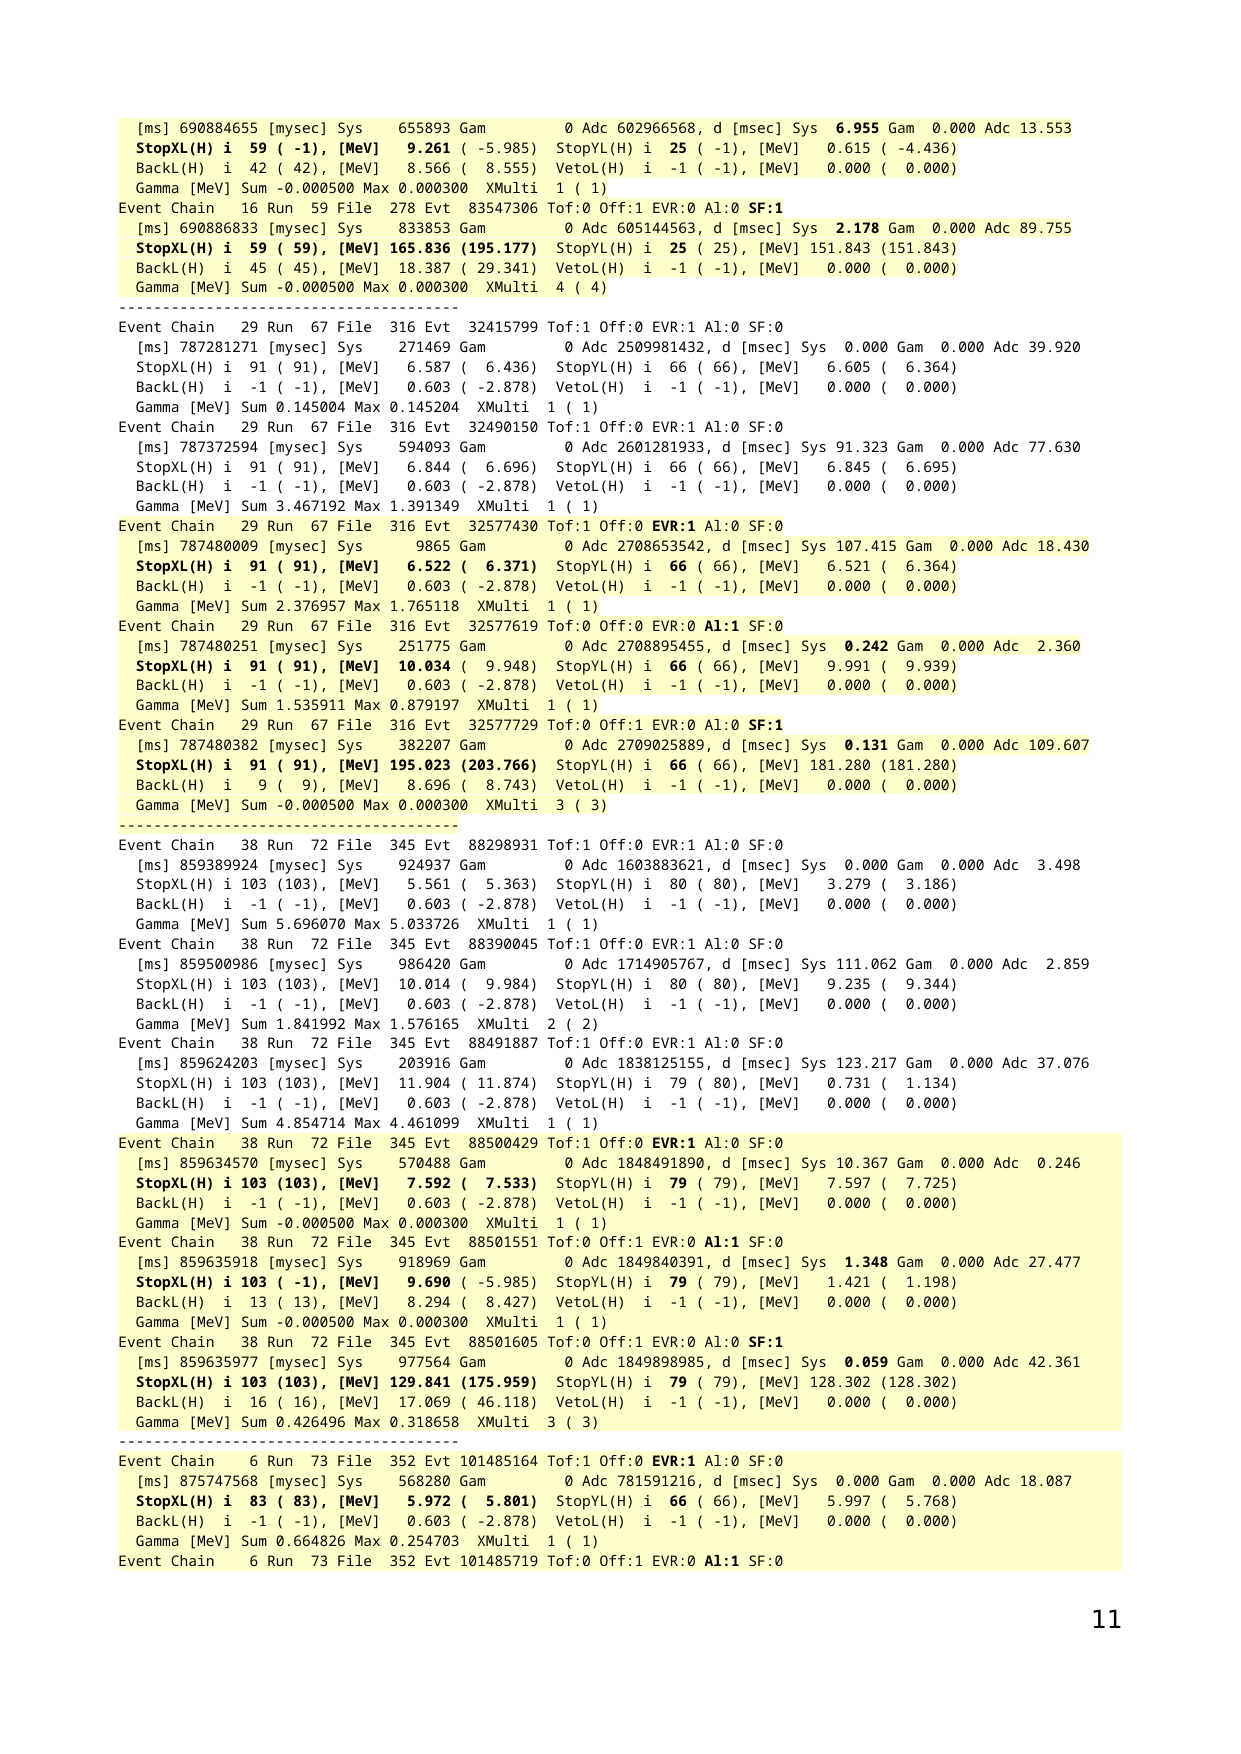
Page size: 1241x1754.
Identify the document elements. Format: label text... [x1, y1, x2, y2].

text StopXL(H) i 103 (103), [MeV] 129.841 (175.959) StopYL(H) i 79 ( 79), [MeV] 128.302 (128.302) [118, 1372, 1122, 1391]
text BackL(H) i -1 ( -1), [MeV] 0.603 ( -2.878) VetoL(H) i -1 ( -1), [MeV] 0.000 ( 0.000) [118, 1192, 1122, 1212]
text BackL(H) i -1 ( -1), [MeV] 0.603 ( -2.878) VetoL(H) i -1 ( -1), [MeV] 0.000 ( 0.000) [118, 576, 1122, 596]
text [ms] 859635977 [mysec] Sys 977564 Gam 0 Adc 1849898985, d [msec] Sys 0.059 Gam 0.000 Adc 42.361 [118, 1352, 1122, 1372]
text Gamma [MeV] Sum 2.376957 Max 1.765118 XMulti 1 ( 1) [118, 596, 1122, 616]
text [ms] 875747568 [mysec] Sys 568280 Gam 0 Adc 781591216, d [msec] Sys 0.000 Gam 0.000 Adc 18.087 [118, 1471, 1122, 1491]
text StopXL(H) i 59 ( -1), [MeV] 9.261 ( -5.985) StopYL(H) i 25 ( -1), [MeV] 0.615 ( -4.436) [118, 138, 1122, 158]
text Event Chain 6 Run 73 File 352 Evt 101485164 Tof:1 Off:0 EVR:1 Al:0 SF:0 [118, 1451, 1122, 1471]
text StopXL(H) i 103 ( -1), [MeV] 9.690 ( -5.985) StopYL(H) i 79 ( 79), [MeV] 1.421 ( 1.198) [118, 1272, 1122, 1292]
text Event Chain 29 Run 67 File 316 Evt 32490150 Tof:1 Off:0 EVR:1 Al:0 SF:0 [118, 417, 1122, 436]
text Gamma [MeV] Sum -0.000500 Max 0.000300 XMulti 1 ( 1) [118, 1312, 1122, 1332]
text [ms] 859500986 [mysec] Sys 986420 Gam 0 Adc 1714905767, d [msec] Sys 111.062 Gam 0.000 Adc 2.859 [118, 954, 1122, 974]
text [ms] 690886833 [mysec] Sys 833853 Gam 0 Adc 605144563, d [msec] Sys 2.178 Gam 0.000 Adc 89.755 [118, 218, 1122, 237]
text BackL(H) i 42 ( 42), [MeV] 8.566 ( 8.555) VetoL(H) i -1 ( -1), [MeV] 0.000 ( 0.000) [118, 158, 1122, 178]
text StopXL(H) i 103 (103), [MeV] 11.904 ( 11.874) StopYL(H) i 79 ( 80), [MeV] 0.731 ( 1.134) [118, 1073, 1122, 1093]
text Event Chain 38 Run 72 File 345 Evt 88390045 Tof:1 Off:0 EVR:1 Al:0 SF:0 [118, 934, 1122, 954]
text BackL(H) i 9 ( 9), [MeV] 8.696 ( 8.743) VetoL(H) i -1 ( -1), [MeV] 0.000 ( 0.000) [118, 775, 1122, 794]
text StopXL(H) i 103 (103), [MeV] 7.592 ( 7.533) StopYL(H) i 79 ( 79), [MeV] 7.597 ( 7.725) [118, 1173, 1122, 1192]
text Gamma [MeV] Sum 1.535911 Max 0.879197 XMulti 1 ( 1) [118, 695, 1122, 715]
text Event Chain 29 Run 67 File 316 Evt 32577729 Tof:0 Off:1 EVR:0 Al:0 SF:1 [118, 715, 1122, 735]
text StopXL(H) i 103 (103), [MeV] 10.014 ( 9.984) StopYL(H) i 80 ( 80), [MeV] 9.235 ( 9.344) [118, 974, 1122, 993]
text Gamma [MeV] Sum -0.000500 Max 0.000300 XMulti 1 ( 1) [118, 178, 1122, 198]
text [ms] 787480009 [mysec] Sys 9865 Gam 0 Adc 2708653542, d [msec] Sys 107.415 Gam 0.000 Adc 18.430 [118, 536, 1122, 556]
text StopXL(H) i 103 (103), [MeV] 5.561 ( 5.363) StopYL(H) i 80 ( 80), [MeV] 3.279 ( 3.186) [118, 874, 1122, 894]
text [ms] 859389924 [mysec] Sys 924937 Gam 0 Adc 1603883621, d [msec] Sys 0.000 Gam 0.000 Adc 3.498 [118, 854, 1122, 874]
text BackL(H) i -1 ( -1), [MeV] 0.603 ( -2.878) VetoL(H) i -1 ( -1), [MeV] 0.000 ( 0.000) [118, 993, 1122, 1013]
text [ms] 859635918 [mysec] Sys 918969 Gam 0 Adc 1849840391, d [msec] Sys 1.348 Gam 0.000 Adc 27.477 [118, 1252, 1122, 1272]
text --------------------------------------- [118, 297, 1122, 317]
text Event Chain 38 Run 72 File 345 Evt 88501605 Tof:0 Off:1 EVR:0 Al:0 SF:1 [118, 1332, 1122, 1352]
text --------------------------------------- [118, 814, 1122, 834]
text Event Chain 29 Run 67 File 316 Evt 32577619 Tof:0 Off:0 EVR:0 Al:1 SF:0 [118, 616, 1122, 635]
text StopXL(H) i 91 ( 91), [MeV] 6.522 ( 6.371) StopYL(H) i 66 ( 66), [MeV] 6.521 ( 6.364) [118, 556, 1122, 576]
text Gamma [MeV] Sum -0.000500 Max 0.000300 XMulti 1 ( 1) [118, 1212, 1122, 1232]
text Event Chain 38 Run 72 File 345 Evt 88491887 Tof:1 Off:0 EVR:1 Al:0 SF:0 [118, 1033, 1122, 1053]
text BackL(H) i -1 ( -1), [MeV] 0.603 ( -2.878) VetoL(H) i -1 ( -1), [MeV] 0.000 ( 0.000) [118, 476, 1122, 496]
text Gamma [MeV] Sum 0.664826 Max 0.254703 XMulti 1 ( 1) [118, 1531, 1122, 1551]
text --------------------------------------- [118, 1431, 1122, 1451]
text BackL(H) i -1 ( -1), [MeV] 0.603 ( -2.878) VetoL(H) i -1 ( -1), [MeV] 0.000 ( 0.000) [118, 675, 1122, 695]
text Gamma [MeV] Sum 5.696070 Max 5.033726 XMulti 1 ( 1) [118, 914, 1122, 934]
text BackL(H) i -1 ( -1), [MeV] 0.603 ( -2.878) VetoL(H) i -1 ( -1), [MeV] 0.000 ( 0.000) [118, 894, 1122, 914]
text [ms] 787480382 [mysec] Sys 382207 Gam 0 Adc 2709025889, d [msec] Sys 0.131 Gam 0.000 Adc 109.607 [118, 735, 1122, 755]
text BackL(H) i 16 ( 16), [MeV] 17.069 ( 46.118) VetoL(H) i -1 ( -1), [MeV] 0.000 ( 0.000) [118, 1391, 1122, 1411]
text [ms] 787281271 [mysec] Sys 271469 Gam 0 Adc 2509981432, d [msec] Sys 0.000 Gam 0.000 Adc 39.920 [118, 337, 1122, 357]
text StopXL(H) i 91 ( 91), [MeV] 6.844 ( 6.696) StopYL(H) i 66 ( 66), [MeV] 6.845 ( 6.695) [118, 456, 1122, 476]
text Event Chain 38 Run 72 File 345 Evt 88298931 Tof:1 Off:0 EVR:1 Al:0 SF:0 [118, 834, 1122, 854]
text Event Chain 38 Run 72 File 345 Evt 88501551 Tof:0 Off:1 EVR:0 Al:1 SF:0 [118, 1232, 1122, 1252]
text StopXL(H) i 59 ( 59), [MeV] 165.836 (195.177) StopYL(H) i 25 ( 25), [MeV] 151.843 (151.843) [118, 237, 1122, 257]
text StopXL(H) i 91 ( 91), [MeV] 195.023 (203.766) StopYL(H) i 66 ( 66), [MeV] 181.280 (181.280) [118, 755, 1122, 775]
text Gamma [MeV] Sum 0.145004 Max 0.145204 XMulti 1 ( 1) [118, 397, 1122, 417]
text Event Chain 6 Run 73 File 352 Evt 101485719 Tof:0 Off:1 EVR:0 Al:1 SF:0 [118, 1551, 1122, 1571]
text [ms] 859634570 [mysec] Sys 570488 Gam 0 Adc 1848491890, d [msec] Sys 10.367 Gam 0.000 Adc 0.246 [118, 1153, 1122, 1173]
text Gamma [MeV] Sum 0.426496 Max 0.318658 XMulti 3 ( 3) [118, 1411, 1122, 1431]
text BackL(H) i -1 ( -1), [MeV] 0.603 ( -2.878) VetoL(H) i -1 ( -1), [MeV] 0.000 ( 0.000) [118, 1093, 1122, 1113]
text BackL(H) i -1 ( -1), [MeV] 0.603 ( -2.878) VetoL(H) i -1 ( -1), [MeV] 0.000 ( 0.000) [118, 377, 1122, 397]
text StopXL(H) i 91 ( 91), [MeV] 6.587 ( 6.436) StopYL(H) i 66 ( 66), [MeV] 6.605 ( 6.364) [118, 357, 1122, 377]
text Gamma [MeV] Sum 3.467192 Max 1.391349 XMulti 1 ( 1) [118, 496, 1122, 516]
text [ms] 787480251 [mysec] Sys 251775 Gam 0 Adc 2708895455, d [msec] Sys 0.242 Gam 0.000 Adc 2.360 [118, 635, 1122, 655]
text [ms] 690884655 [mysec] Sys 655893 Gam 0 Adc 602966568, d [msec] Sys 6.955 Gam 0.000 Adc 13.553 [118, 118, 1122, 138]
text Gamma [MeV] Sum -0.000500 Max 0.000300 XMulti 4 ( 4) [118, 277, 1122, 297]
text [ms] 787372594 [mysec] Sys 594093 Gam 0 Adc 2601281933, d [msec] Sys 91.323 Gam 0.000 Adc 77.630 [118, 436, 1122, 456]
text Gamma [MeV] Sum -0.000500 Max 0.000300 XMulti 3 ( 3) [118, 794, 1122, 814]
text BackL(H) i 13 ( 13), [MeV] 8.294 ( 8.427) VetoL(H) i -1 ( -1), [MeV] 0.000 ( 0.000) [118, 1292, 1122, 1312]
text Event Chain 16 Run 59 File 278 Evt 83547306 Tof:0 Off:1 EVR:0 Al:0 SF:1 [118, 198, 1122, 218]
text Event Chain 29 Run 67 File 316 Evt 32577430 Tof:1 Off:0 EVR:1 Al:0 SF:0 [118, 516, 1122, 536]
text StopXL(H) i 83 ( 83), [MeV] 5.972 ( 5.801) StopYL(H) i 66 ( 66), [MeV] 5.997 ( 5.768) [118, 1491, 1122, 1511]
text Event Chain 29 Run 67 File 316 Evt 32415799 Tof:1 Off:0 EVR:1 Al:0 SF:0 [118, 317, 1122, 337]
text StopXL(H) i 91 ( 91), [MeV] 10.034 ( 9.948) StopYL(H) i 66 ( 66), [MeV] 9.991 ( 9.939) [118, 655, 1122, 675]
text [ms] 859624203 [mysec] Sys 203916 Gam 0 Adc 1838125155, d [msec] Sys 123.217 Gam 0.000 Adc 37.076 [118, 1053, 1122, 1073]
text BackL(H) i -1 ( -1), [MeV] 0.603 ( -2.878) VetoL(H) i -1 ( -1), [MeV] 0.000 ( 0.000) [118, 1511, 1122, 1531]
text Gamma [MeV] Sum 1.841992 Max 1.576165 XMulti 2 ( 2) [118, 1013, 1122, 1033]
text Event Chain 38 Run 72 File 345 Evt 88500429 Tof:1 Off:0 EVR:1 Al:0 SF:0 [118, 1133, 1122, 1153]
text Gamma [MeV] Sum 4.854714 Max 4.461099 XMulti 1 ( 1) [118, 1113, 1122, 1133]
text BackL(H) i 45 ( 45), [MeV] 18.387 ( 29.341) VetoL(H) i -1 ( -1), [MeV] 0.000 ( 0.000) [118, 257, 1122, 277]
